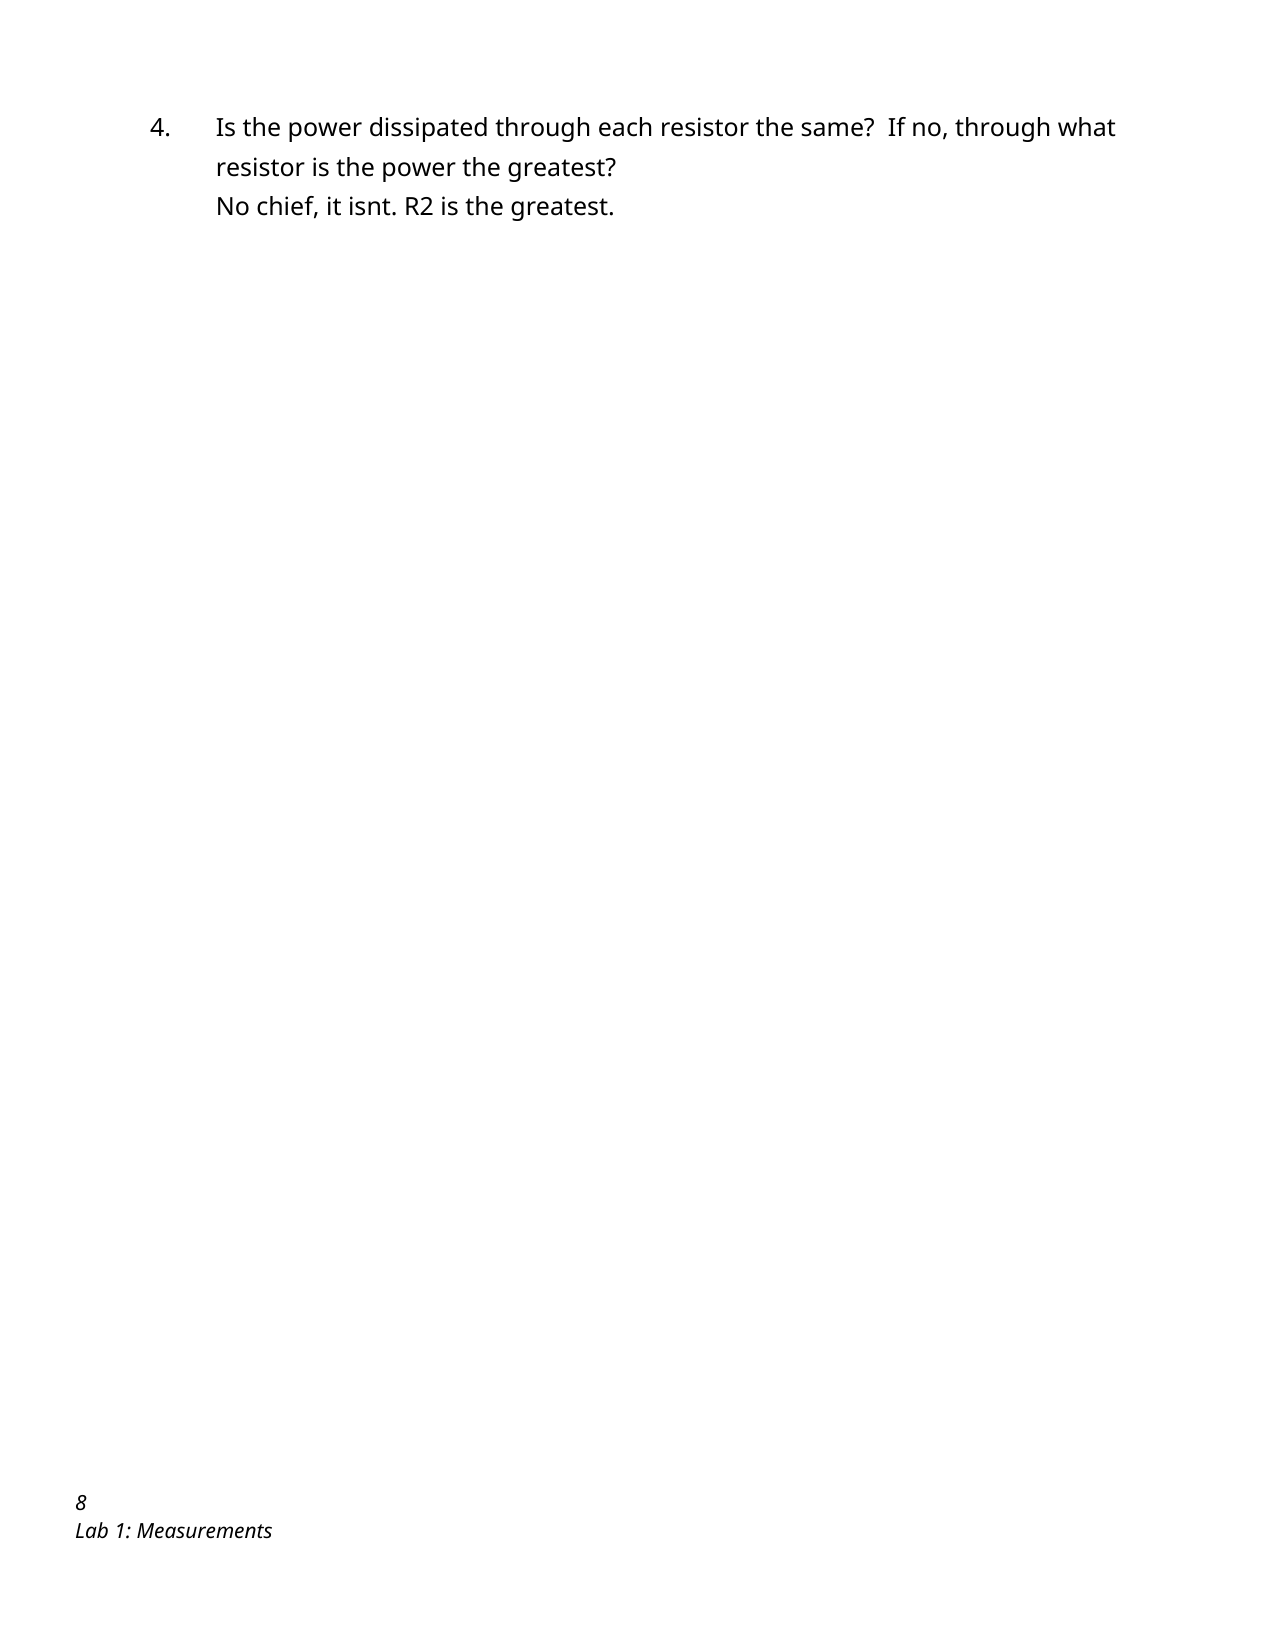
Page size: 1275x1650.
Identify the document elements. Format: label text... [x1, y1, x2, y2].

list Is the power dissipated through each resistor the same? If no, through what resistor is the power the greatest? [150, 110, 1200, 183]
list No chief, it isnt. R2 is the greatest. [150, 188, 1200, 222]
